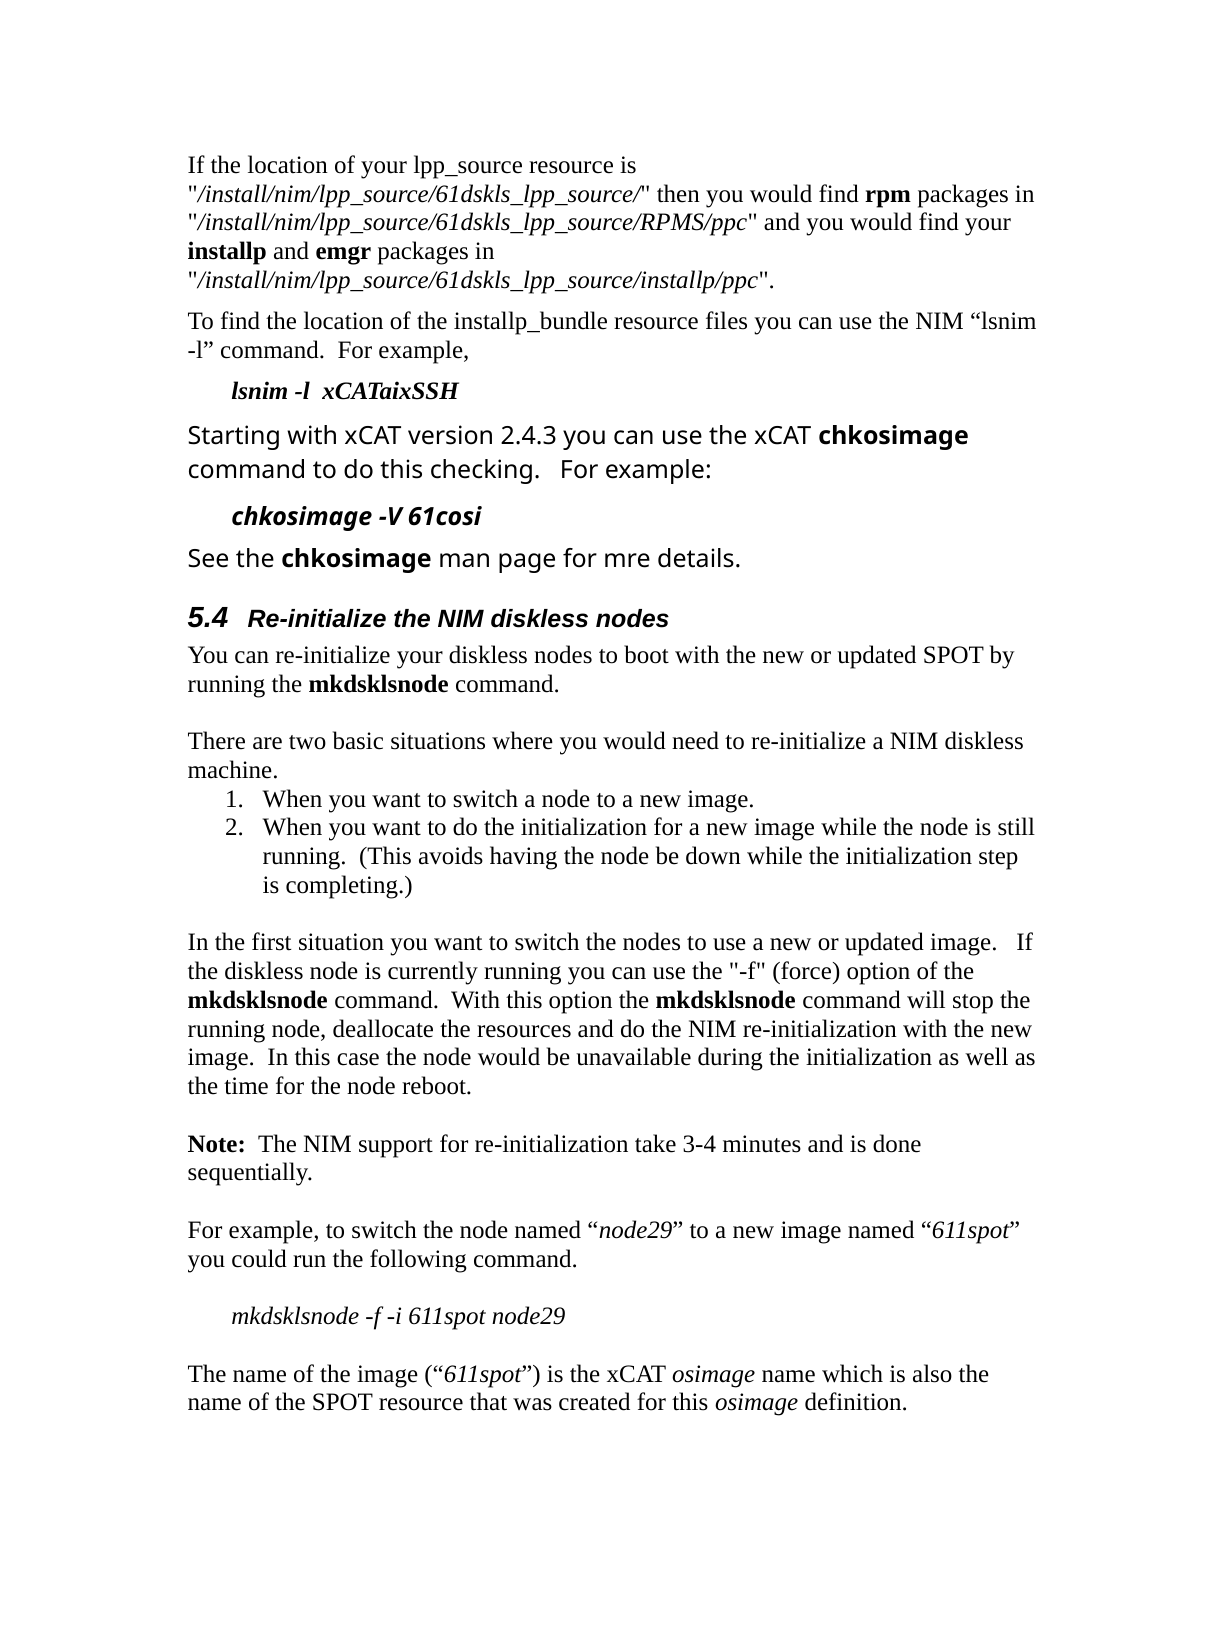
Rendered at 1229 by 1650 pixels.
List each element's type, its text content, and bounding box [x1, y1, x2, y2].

text To find the location of the installp_bundle resource files you can use the NIM “lsnim -l” command. For example, [187, 306, 1041, 364]
list When you want to switch a node to a new image. [225, 784, 1041, 812]
text Note: The NIM support for re-initialization take 3-4 minutes and is done sequentially. [187, 1129, 1041, 1186]
text lsnim -l xCATaixSSH [187, 376, 1041, 405]
list When you want to do the initialization for a new image while the node is still running. (This avoids having the node be down while the initialization step is completing.) [225, 812, 1041, 899]
subtitle Re-initialize the NIM diskless nodes [187, 600, 1041, 634]
text For example, to switch the node named “node29” to a new image named “611spot” you could run the following command. [187, 1215, 1041, 1272]
text See the chkosimage man page for mre details. [187, 541, 1041, 575]
text In the first situation you want to switch the nodes to use a new or updated image. If the diskless node is currently running you can use the "-f" (force) option of the mkdsklsnode command. With this option the mkdsklsnode command will stop the running node, deallocate the resources and do the NIM re-initialization with the new image. In this case the node would be unavailable during the initialization as well as the time for the node reboot. [187, 927, 1041, 1100]
text Starting with xCAT version 2.4.3 you can use the xCAT chkosimage command to do this checking. For example: [187, 417, 1041, 486]
text You can re-initialize your diskless nodes to boot with the new or updated SPOT by running the mkdsklsnode command. [187, 640, 1041, 697]
text There are two basic situations where you would need to re-initialize a NIM diskless machine. [187, 726, 1041, 784]
text If the location of your lpp_source resource is "/install/nim/lpp_source/61dskls_lpp_source/" then you would find rpm packages in "/install/nim/lpp_source/61dskls_lpp_source/RPMS/ppc" and you would find your installp and emgr packages in "/install/nim/lpp_source/61dskls_lpp_source/installp/ppc". [187, 150, 1041, 294]
text The name of the image (“611spot”) is the xCAT osimage name which is also the name of the SPOT resource that was created for this osimage definition. [187, 1359, 1041, 1416]
text mkdsklsnode -f -i 611spot node29 [187, 1301, 1041, 1330]
text chkosimage -V 61cosi [187, 498, 1041, 532]
